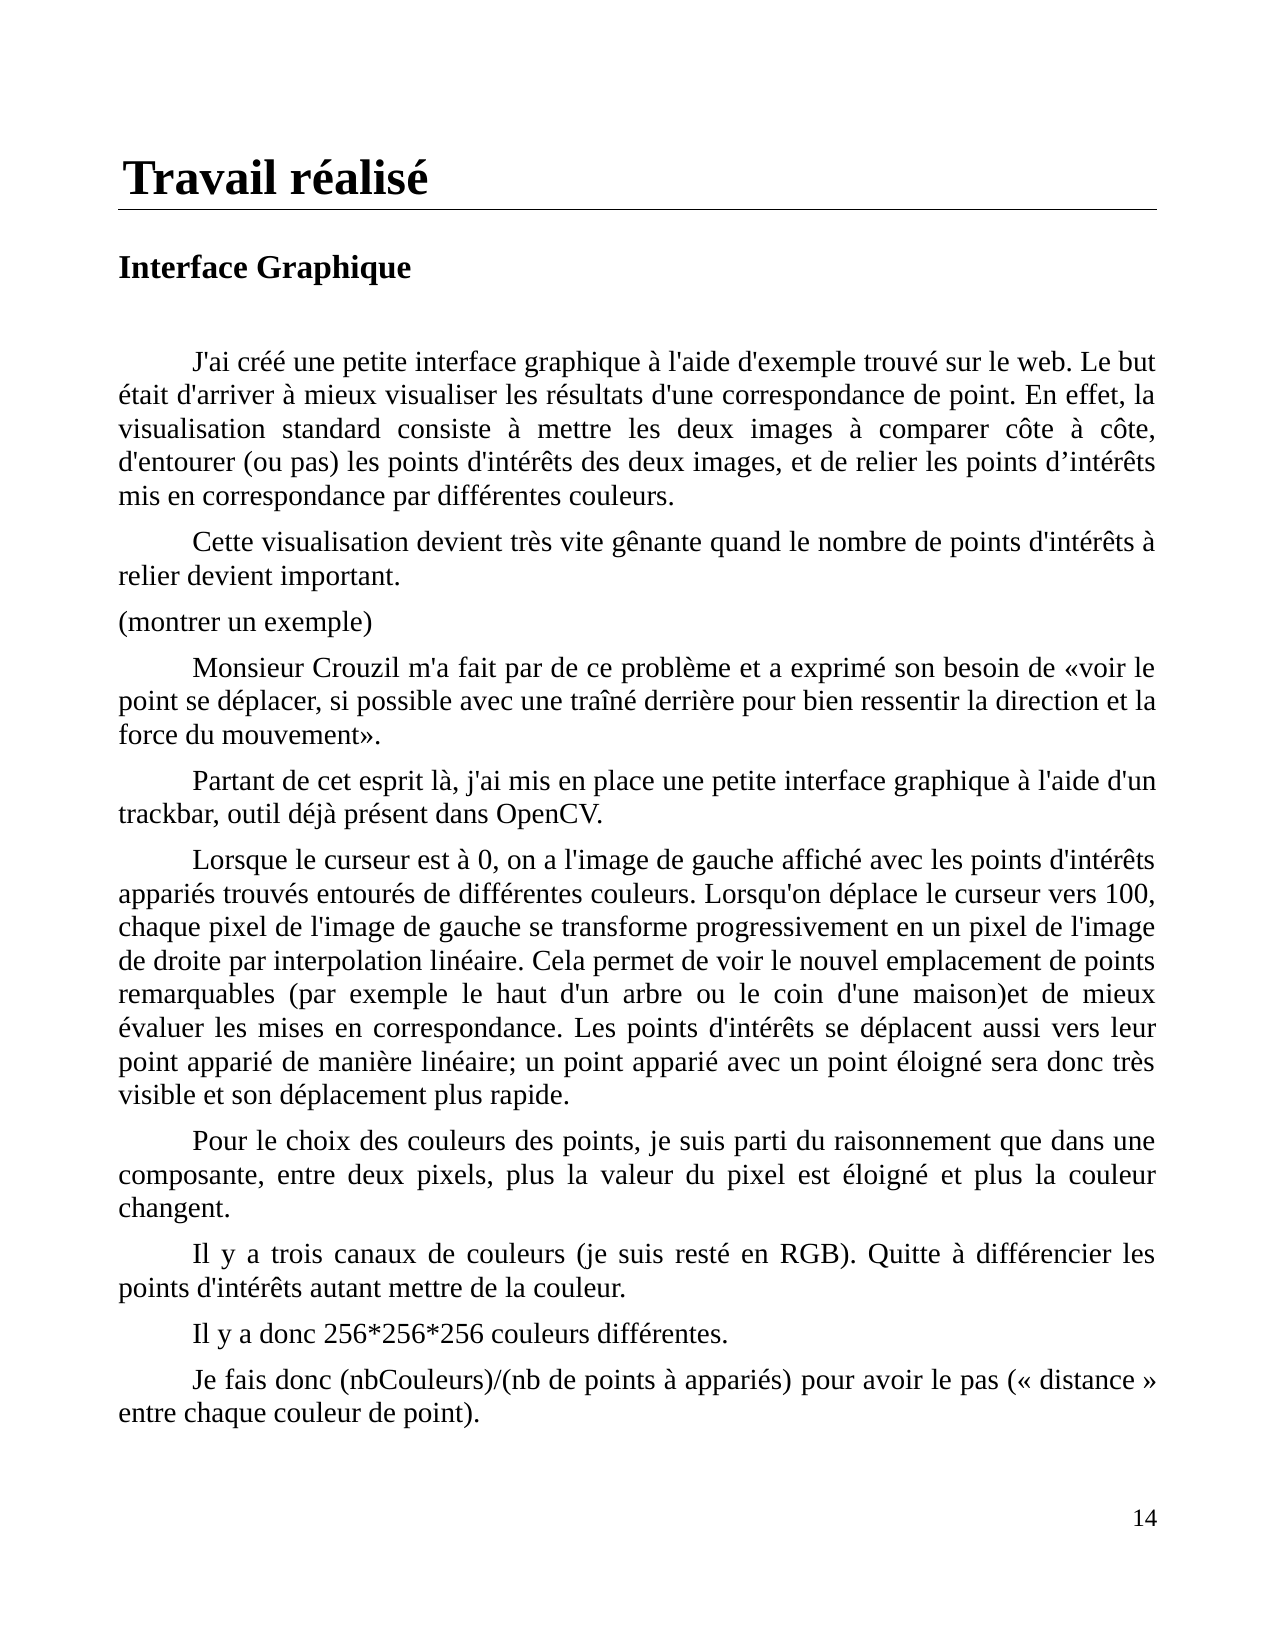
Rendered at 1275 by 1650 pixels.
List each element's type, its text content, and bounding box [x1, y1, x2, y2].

text Il y a trois canaux de couleurs (je suis resté en RGB). Quitte à différencier les points d'intérêts autant mettre de la couleur. [118, 1236, 1157, 1303]
text (montrer un exemple) [118, 604, 1157, 637]
subtitle Interface Graphique [118, 247, 1157, 285]
text Lorsque le curseur est à 0, on a l'image de gauche affiché avec les points d'intérêts appariés trouvés entourés de différentes couleurs. Lorsqu'on déplace le curseur vers 100, chaque pixel de l'image de gauche se transforme progressivement en un pixel de l'image de droite par interpolation linéaire. Cela permet de voir le nouvel emplacement de points remarquables (par exemple le haut d'un arbre ou le coin d'une maison)et de mieux évaluer les mises en correspondance. Les points d'intérêts se déplacent aussi vers leur point apparié de manière linéaire; un point apparié avec un point éloigné sera donc très visible et son déplacement plus rapide. [118, 842, 1157, 1111]
text Monsieur Crouzil m'a fait par de ce problème et a exprimé son besoin de «voir le point se déplacer, si possible avec une traîné derrière pour bien ressentir la direction et la force du mouvement». [118, 650, 1157, 750]
text Partant de cet esprit là, j'ai mis en place une petite interface graphique à l'aide d'un trackbar, outil déjà présent dans OpenCV. [118, 763, 1157, 830]
text Il y a donc 256*256*256 couleurs différentes. [118, 1316, 1157, 1349]
text Je fais donc (nbCouleurs)/(nb de points à appariés) pour avoir le pas (« distance » entre chaque couleur de point). [118, 1362, 1157, 1429]
text J'ai créé une petite interface graphique à l'aide d'exemple trouvé sur le web. Le but était d'arriver à mieux visualiser les résultats d'une correspondance de point. En effet, la visualisation standard consiste à mettre les deux images à comparer côte à côte, d'entourer (ou pas) les points d'intérêts des deux images, et de relier les points d’intérêts mis en correspondance par différentes couleurs. [118, 344, 1157, 512]
subtitle Travail réalisé [118, 143, 1157, 209]
text Pour le choix des couleurs des points, je suis parti du raisonnement que dans une composante, entre deux pixels, plus la valeur du pixel est éloigné et plus la couleur changent. [118, 1123, 1157, 1224]
text Cette visualisation devient très vite gênante quand le nombre de points d'intérêts à relier devient important. [118, 524, 1157, 591]
